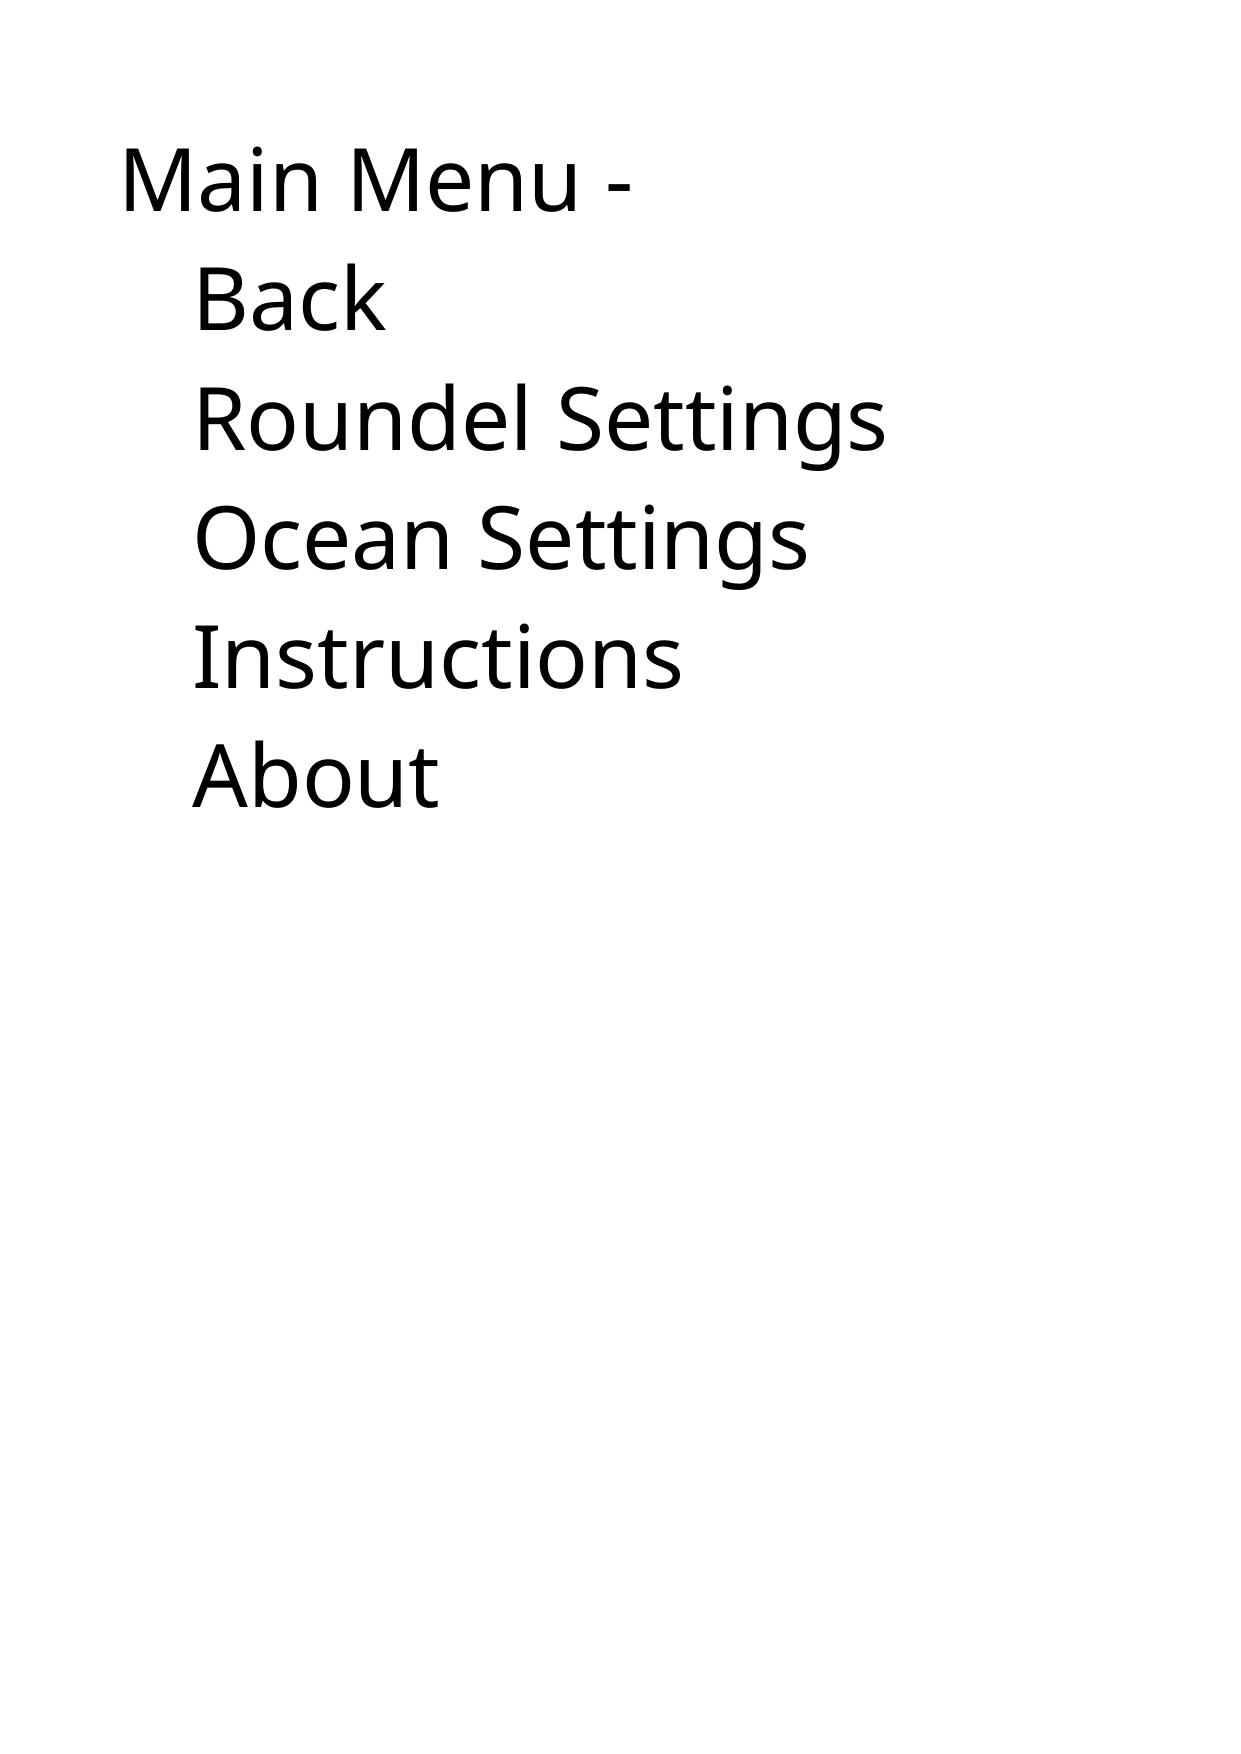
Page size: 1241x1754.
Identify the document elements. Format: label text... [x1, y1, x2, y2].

text About [118, 714, 1122, 833]
text Ocean Settings [118, 476, 1122, 595]
text Roundel Settings [118, 356, 1122, 476]
text Main Menu - Back [118, 118, 1122, 356]
text Instructions [118, 595, 1122, 714]
